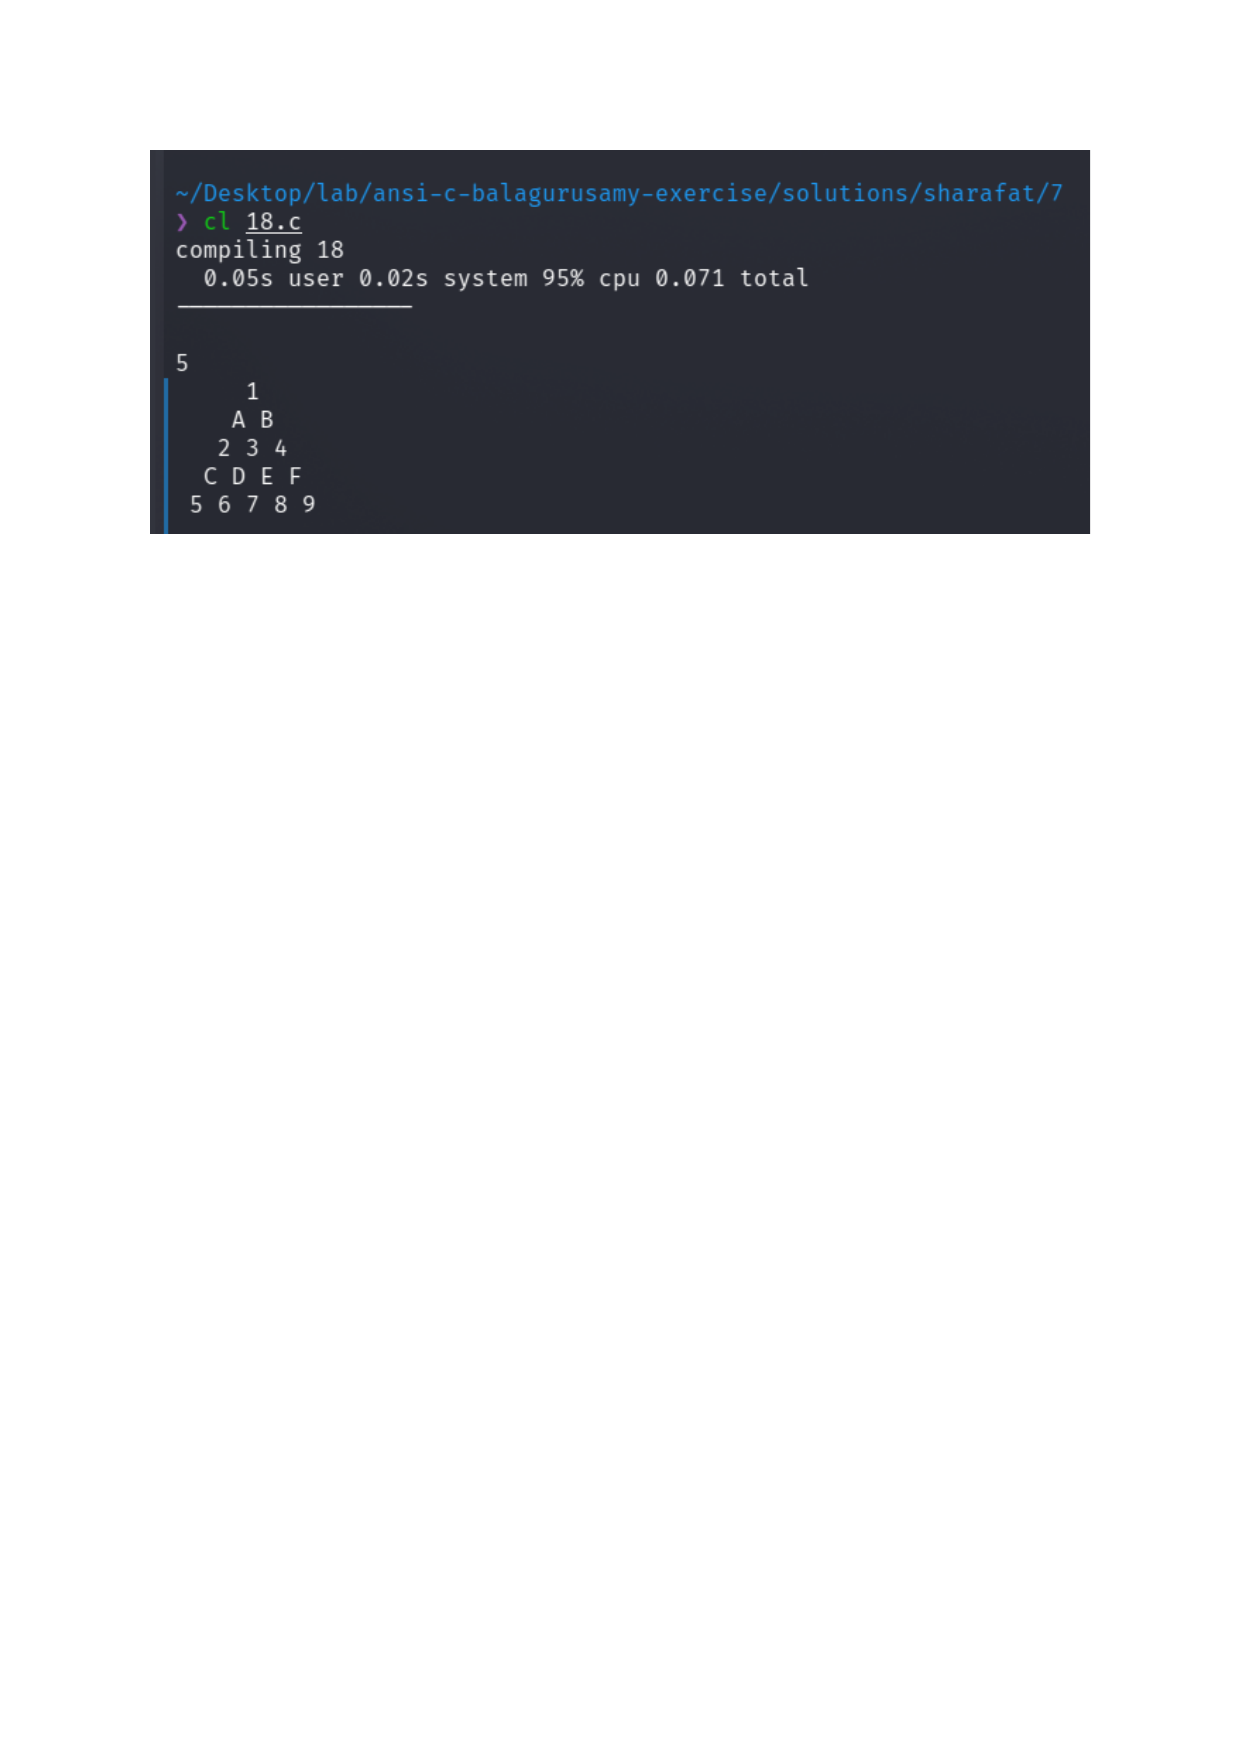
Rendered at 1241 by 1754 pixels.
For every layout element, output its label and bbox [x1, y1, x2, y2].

picture [150, 150, 1091, 534]
